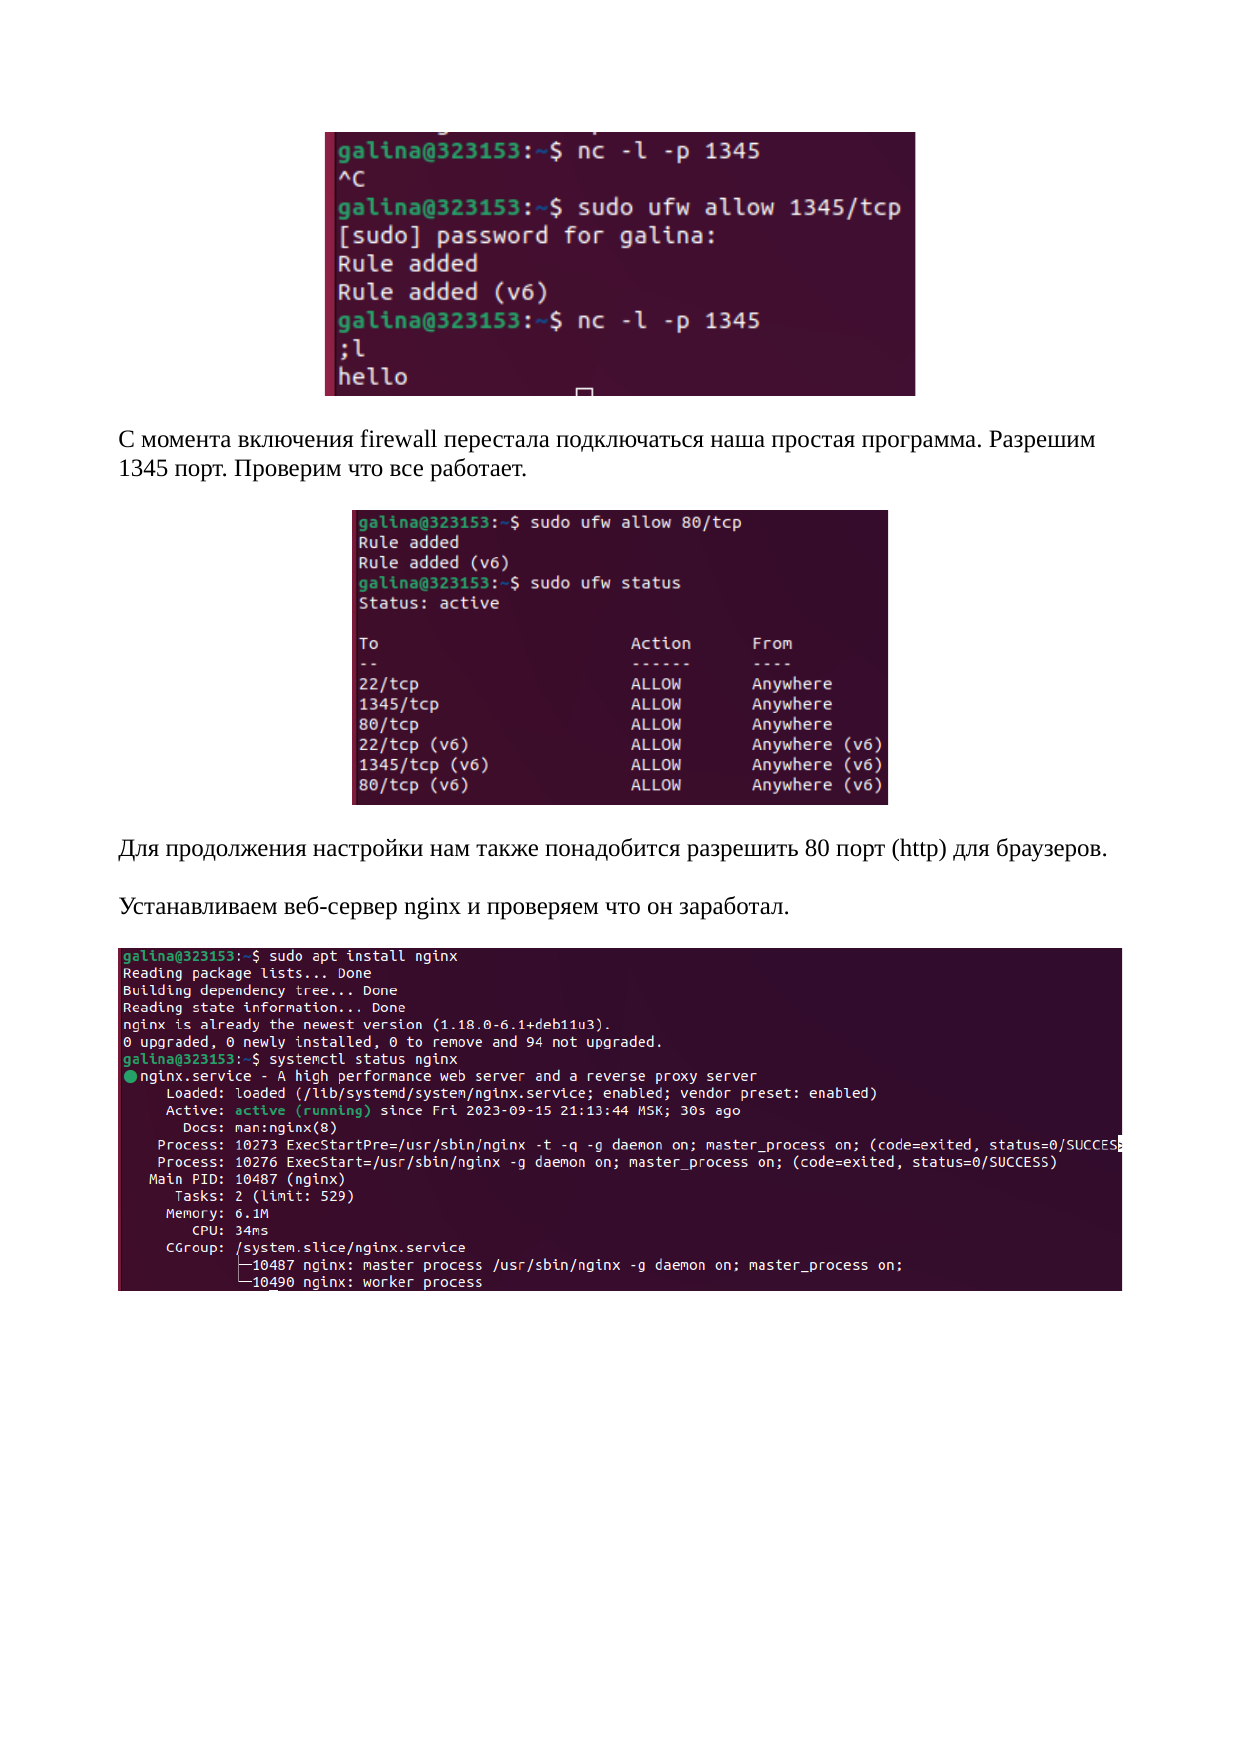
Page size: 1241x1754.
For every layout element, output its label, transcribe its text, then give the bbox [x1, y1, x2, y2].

picture [118, 948, 1123, 1291]
text Устанавливаем веб-сервер nginx и проверяем что он заработал. [118, 891, 1122, 920]
text С момента включения firewall перестала подключаться наша простая программа. Разрешим 1345 порт. Проверим что все работает. [118, 424, 1122, 482]
picture [352, 510, 889, 805]
picture [324, 132, 916, 396]
text Для продолжения настройки нам также понадобится разрешить 80 порт (http) для браузеров. [118, 833, 1122, 862]
